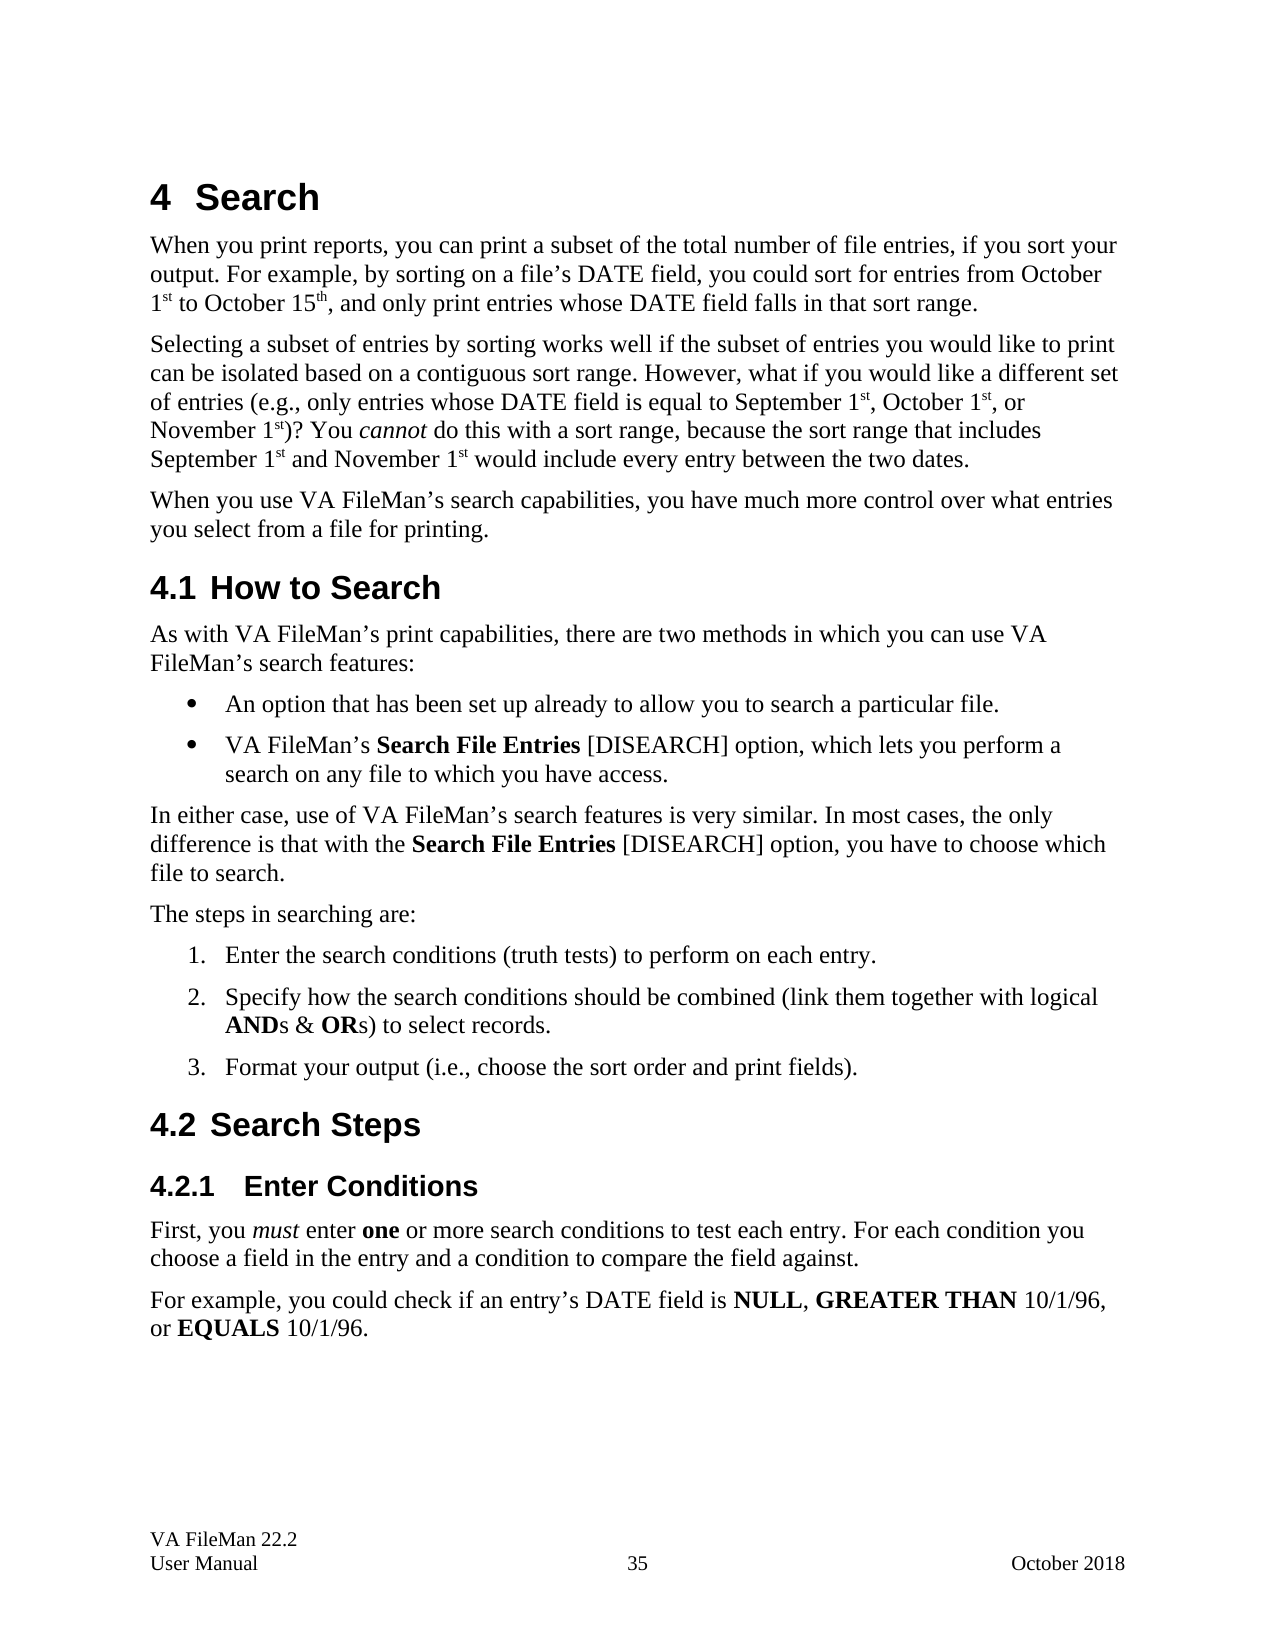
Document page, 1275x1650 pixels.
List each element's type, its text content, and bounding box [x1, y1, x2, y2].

subtitle Enter Conditions [150, 1169, 1125, 1202]
list Format your output (i.e., choose the sort order and print fields). [187, 1052, 1125, 1080]
text The steps in searching are: [150, 899, 1125, 928]
text First, you must enter one or more search conditions to test each entry. For each condition you choose a field in the entry and a condition to compare the field against. [150, 1215, 1125, 1272]
text Selecting a subset of entries by sorting works well if the subset of entries you would like to print can be isolated based on a contiguous sort range. However, what if you would like a different set of entries (e.g., only entries whose DATE field is equal to September 1st, October 1st, or November 1st)? You cannot do this with a sort range, because the sort range that includes September 1st and November 1st would include every entry between the two dates. [150, 329, 1125, 473]
subtitle Search Steps [150, 1105, 1125, 1144]
list An option that has been set up already to allow you to search a particular file. [187, 689, 1125, 718]
list Specify how the search conditions should be combined (link them together with logical ANDs & ORs) to select records. [187, 982, 1125, 1039]
list Enter the search conditions (truth tests) to perform on each entry. [187, 940, 1125, 969]
text As with VA FileMan’s print capabilities, there are two methods in which you can use VA FileMan’s search features: [150, 619, 1125, 677]
list VA FileMan’s Search File Entries [DISEARCH] option, which lets you perform a search on any file to which you have access. [187, 730, 1125, 788]
subtitle How to Search [150, 568, 1125, 607]
text When you print reports, you can print a subset of the total number of file entries, if you sort your output. For example, by sorting on a file’s DATE field, you could sort for entries from October 1st to October 15th, and only print entries whose DATE field falls in that sort range. [150, 231, 1125, 317]
text In either case, use of VA FileMan’s search features is very similar. In most cases, the only difference is that with the Search File Entries [DISEARCH] option, you have to choose which file to search. [150, 800, 1125, 887]
subtitle Search [150, 175, 1125, 218]
text When you use VA FileMan’s search capabilities, you have much more control over what entries you select from a file for printing. [150, 486, 1125, 543]
text For example, you could check if an entry’s DATE field is NULL, GREATER THAN 10/1/96, or EQUALS 10/1/96. [150, 1285, 1125, 1342]
